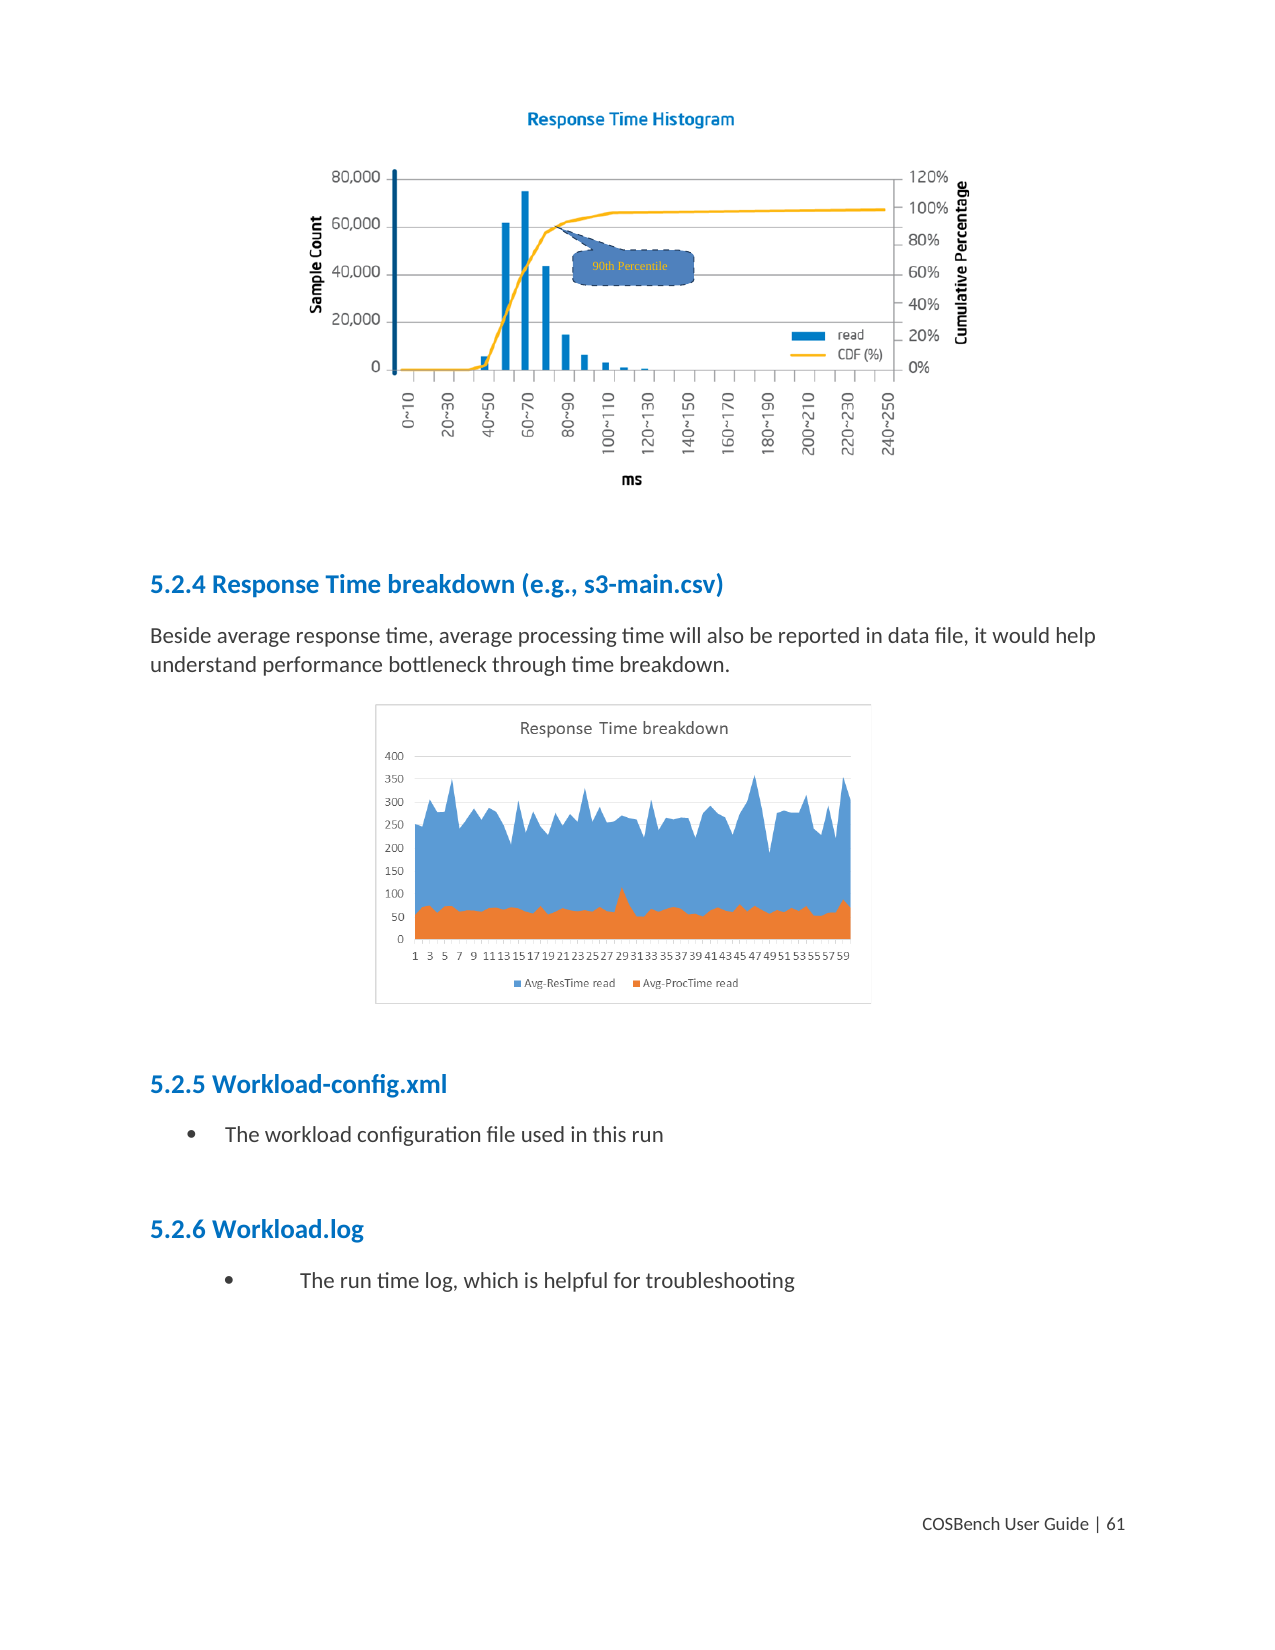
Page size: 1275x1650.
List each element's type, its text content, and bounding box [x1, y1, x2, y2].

subtitle Workload.log [150, 1212, 1125, 1245]
list The workload configuration file used in this run [187, 1121, 1125, 1148]
text Beside average response time, average processing time will also be reported in data file, it would help understand performance bottleneck through time breakdown. [150, 621, 1125, 678]
subtitle Workload-config.xml [150, 1067, 1125, 1100]
list The run time log, which is helpful for troubleshooting [225, 1266, 1125, 1294]
subtitle Response Time breakdown (e.g., s3-main.csv) [150, 568, 1125, 601]
